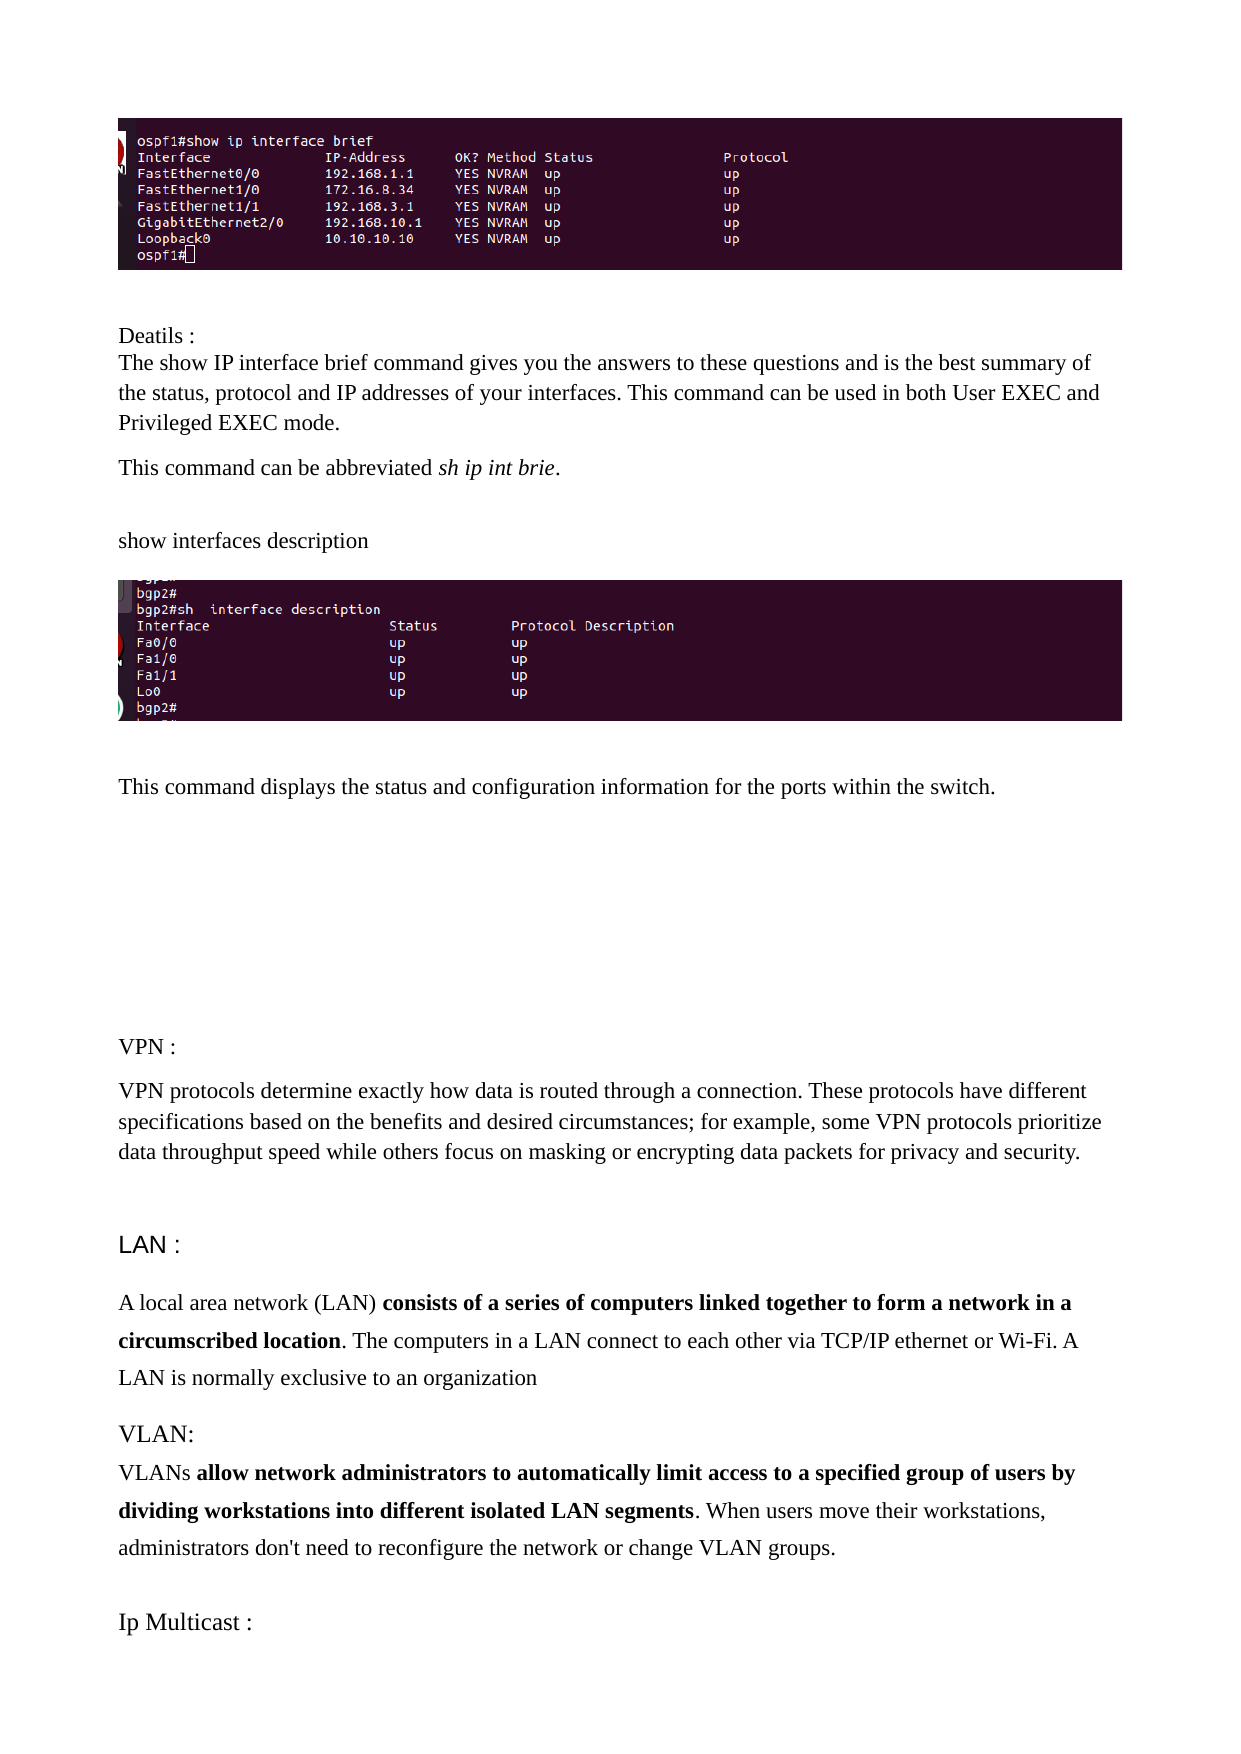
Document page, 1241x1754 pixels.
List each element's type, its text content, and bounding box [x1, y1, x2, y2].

text LAN : [118, 1230, 1122, 1259]
text VLAN: [118, 1419, 1122, 1448]
text VLANs allow network administrators to automatically limit access to a specified group of users by dividing workstations into different isolated LAN segments. When users move their workstations, administrators don't need to reconfigure the network or change VLAN groups. [118, 1448, 1122, 1561]
text VPN protocols determine exactly how data is routed through a connection. These protocols have different specifications based on the benefits and desired circumstances; for example, some VPN protocols prioritize data throughput speed while others focus on masking or encrypting data packets for privacy and security. [118, 1078, 1122, 1164]
text show interfaces description [118, 527, 1122, 554]
text Ip Multicast : [118, 1598, 1122, 1636]
picture [118, 580, 1123, 721]
picture [118, 118, 1123, 270]
text This command displays the status and configuration information for the ports within the switch. [118, 773, 1122, 799]
text Deatils : [118, 323, 1122, 349]
text This command can be abbreviated sh ip int brie. [118, 454, 1122, 481]
text VPN : [118, 1033, 1122, 1059]
text The show IP interface brief command gives you the answers to these questions and is the best summary of the status, protocol and IP addresses of your interfaces. This command can be used in both User EXEC and Privileged EXEC mode. [118, 349, 1122, 436]
text A local area network (LAN) consists of a series of computers linked together to form a network in a circumscribed location. The computers in a LAN connect to each other via TCP/IP ethernet or Wi-Fi. A LAN is normally exclusive to an organization [118, 1278, 1122, 1391]
